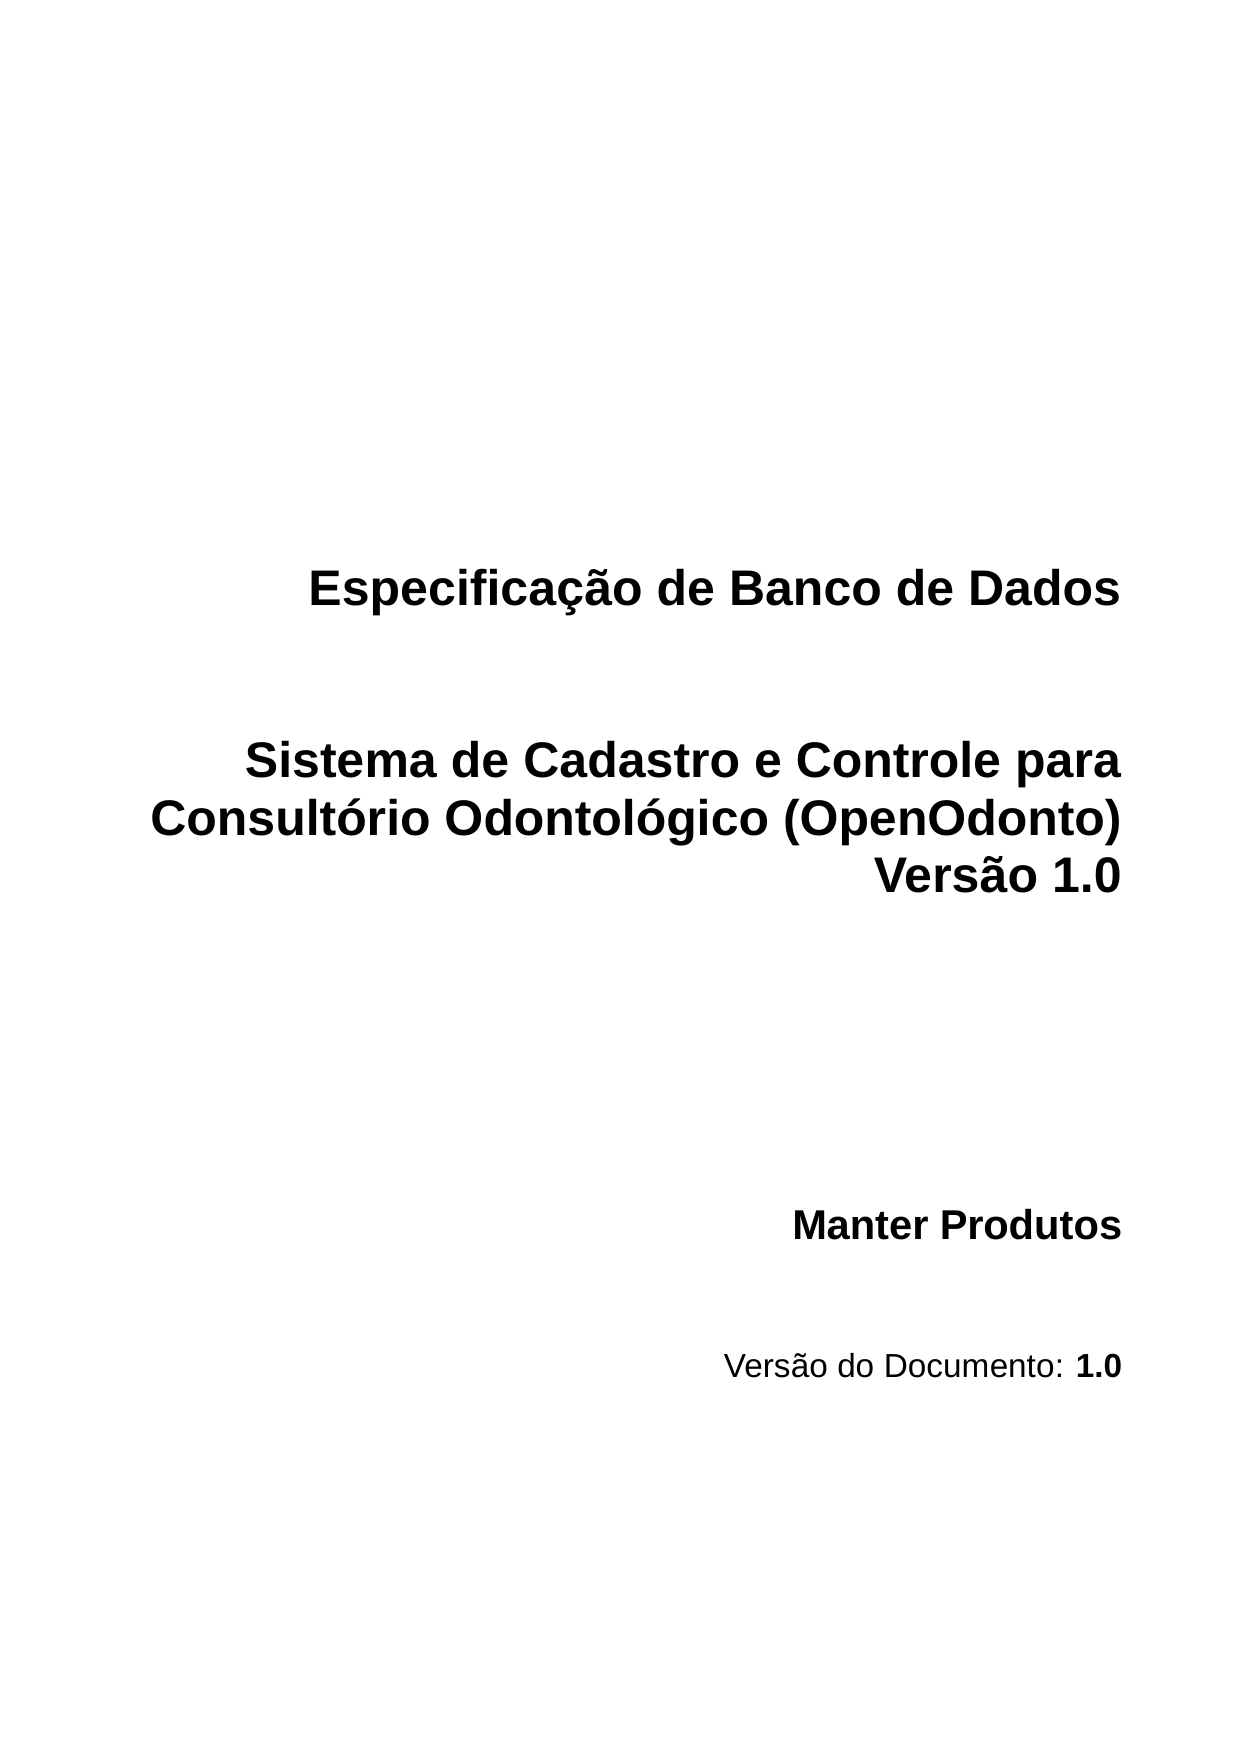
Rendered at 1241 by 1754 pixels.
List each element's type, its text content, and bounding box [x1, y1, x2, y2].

text Sistema de Cadastro e Controle para Consultório Odontológico (OpenOdonto) Versão 1.0 [118, 731, 1122, 903]
text Especificação de Banco de Dados [118, 558, 1122, 616]
text Manter Produtos [118, 1200, 1122, 1248]
text Versão do Documento: 1.0 [118, 1346, 1122, 1384]
